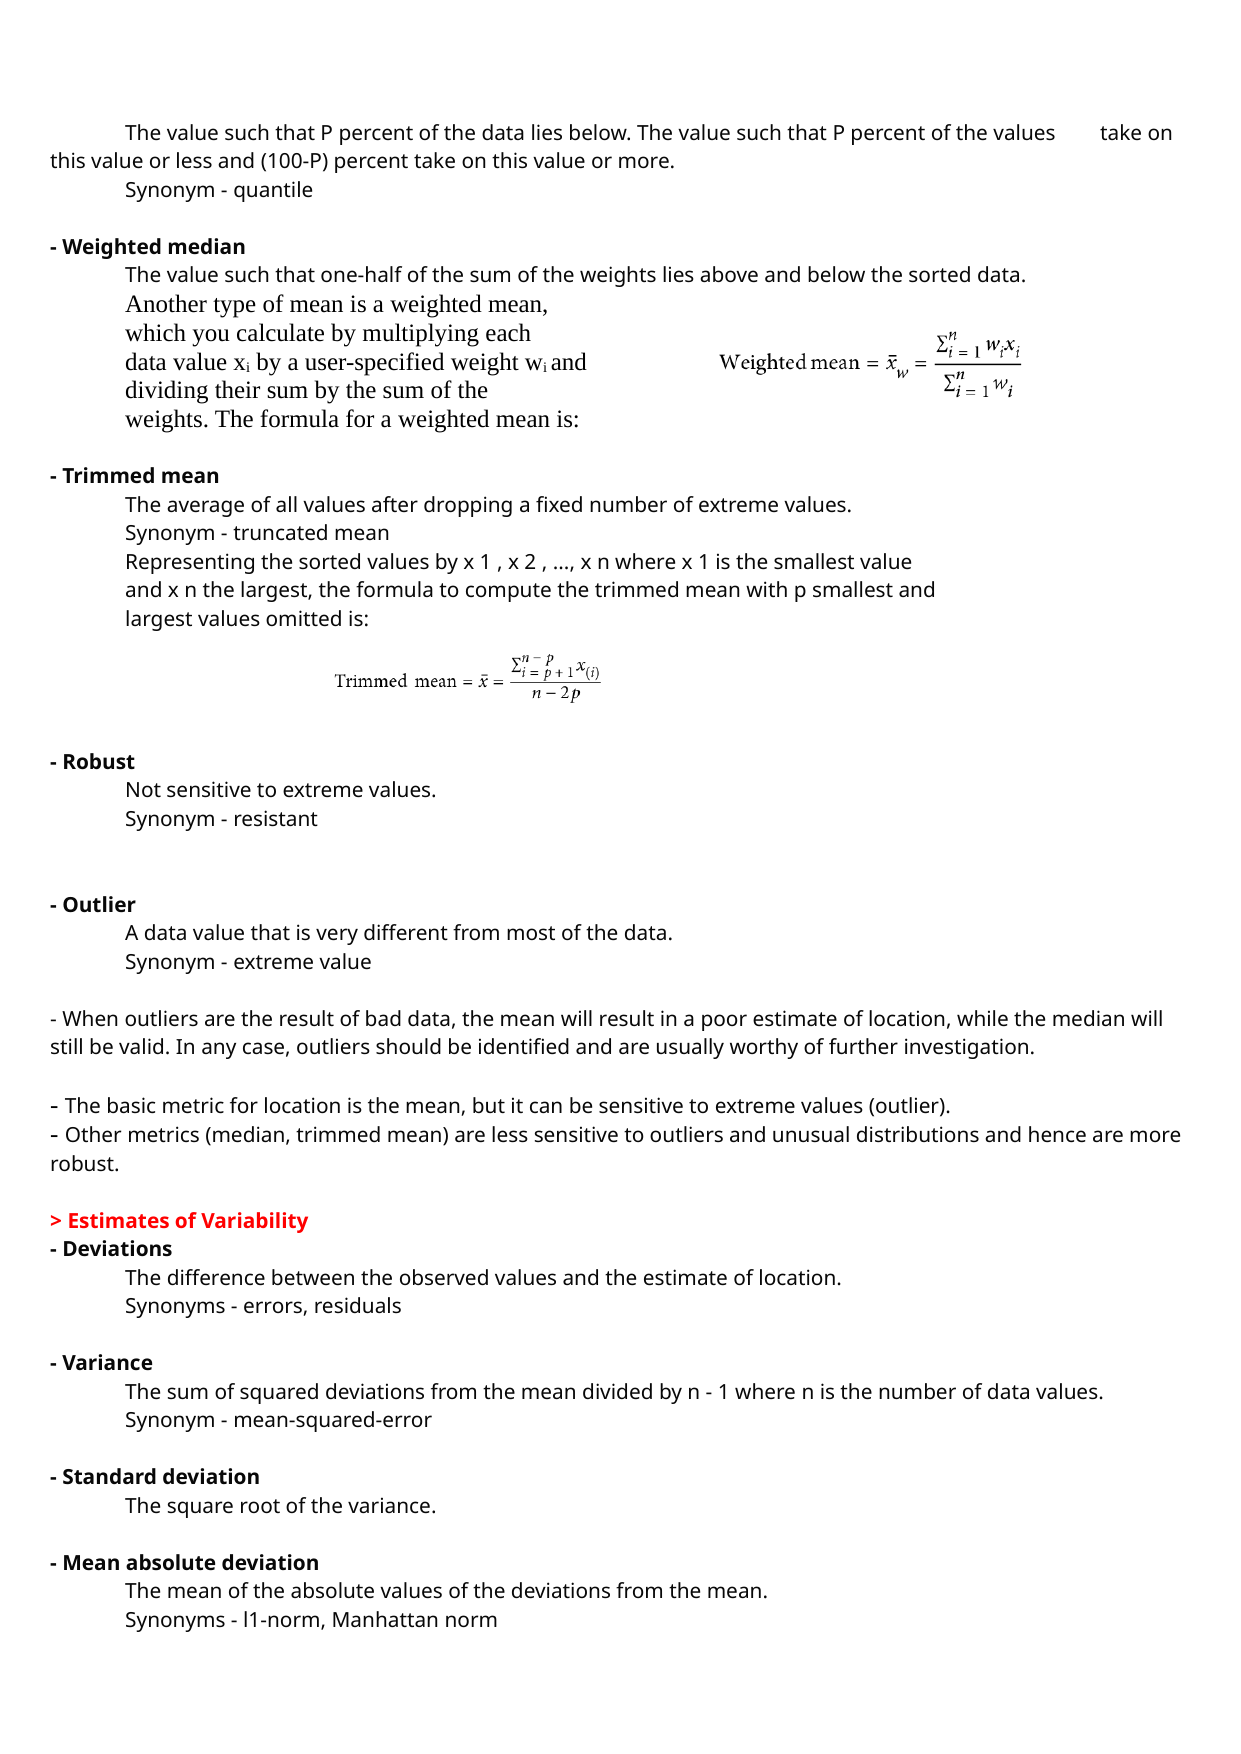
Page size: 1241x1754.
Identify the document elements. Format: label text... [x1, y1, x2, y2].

text The difference between the observed values and the estimate of location. Synonyms - errors, residuals - Variance [50, 1263, 1184, 1377]
text and x n the largest, the formula to compute the trimmed mean with p smallest and [50, 575, 1184, 604]
text The value such that P percent of the data lies below. The value such that P percent of the values take on this value or less and (100-P) percent take on this value or more. Synonym - quantile - Weighted median [50, 118, 1184, 261]
picture [728, 313, 913, 423]
text The mean of the absolute values of the deviations from the mean. Synonyms - l1-norm, Manhattan norm [50, 1576, 1184, 1633]
text A data value that is very different from most of the data. Synonym - extreme value - When outliers are the result of bad data, the mean will result in a poor estimate of location, while the median will still be valid. In any case, outliers should be identified and are usually worthy of further investigation. - The basic metric for location is the mean, but it can be sensitive to extreme values (outlier). - Other metrics (median, trimmed mean) are less sensitive to outliers and unusual distributions and hence are more robust. > Estimates of Variability - Deviations [50, 918, 1184, 1263]
text - Trimmed mean [50, 462, 1184, 490]
text Representing the sorted values by x 1 , x 2 , ..., x n where x 1 is the smallest value [50, 547, 1184, 575]
text largest values omitted is: [50, 604, 1184, 632]
text The square root of the variance. - Mean absolute deviation [50, 1491, 1184, 1576]
text dividing their sum by the sum of the [50, 375, 728, 404]
text The sum of squared deviations from the mean divided by n - 1 where n is the number of data values. Synonym - mean-squared-error - Standard deviation [50, 1377, 1184, 1491]
text - Outlier [50, 890, 1184, 918]
text The value such that one-half of the sum of the weights lies above and below the sorted data. Another type of mean is a weighted mean, [50, 261, 1184, 318]
picture [347, 643, 621, 702]
text - Robust [50, 747, 1184, 776]
text weights. The formula for a weighted mean is: [50, 404, 1184, 433]
text which you calculate by multiplying each [50, 318, 728, 347]
text Not sensitive to extreme values. Synonym - resistant [50, 776, 1184, 861]
text [913, 318, 1184, 347]
text data value xi by a user-specified weight wi and [50, 347, 728, 375]
text [913, 347, 1184, 375]
text The average of all values after dropping a fixed number of extreme values. Synonym - truncated mean [50, 490, 1184, 547]
text [913, 375, 1184, 404]
